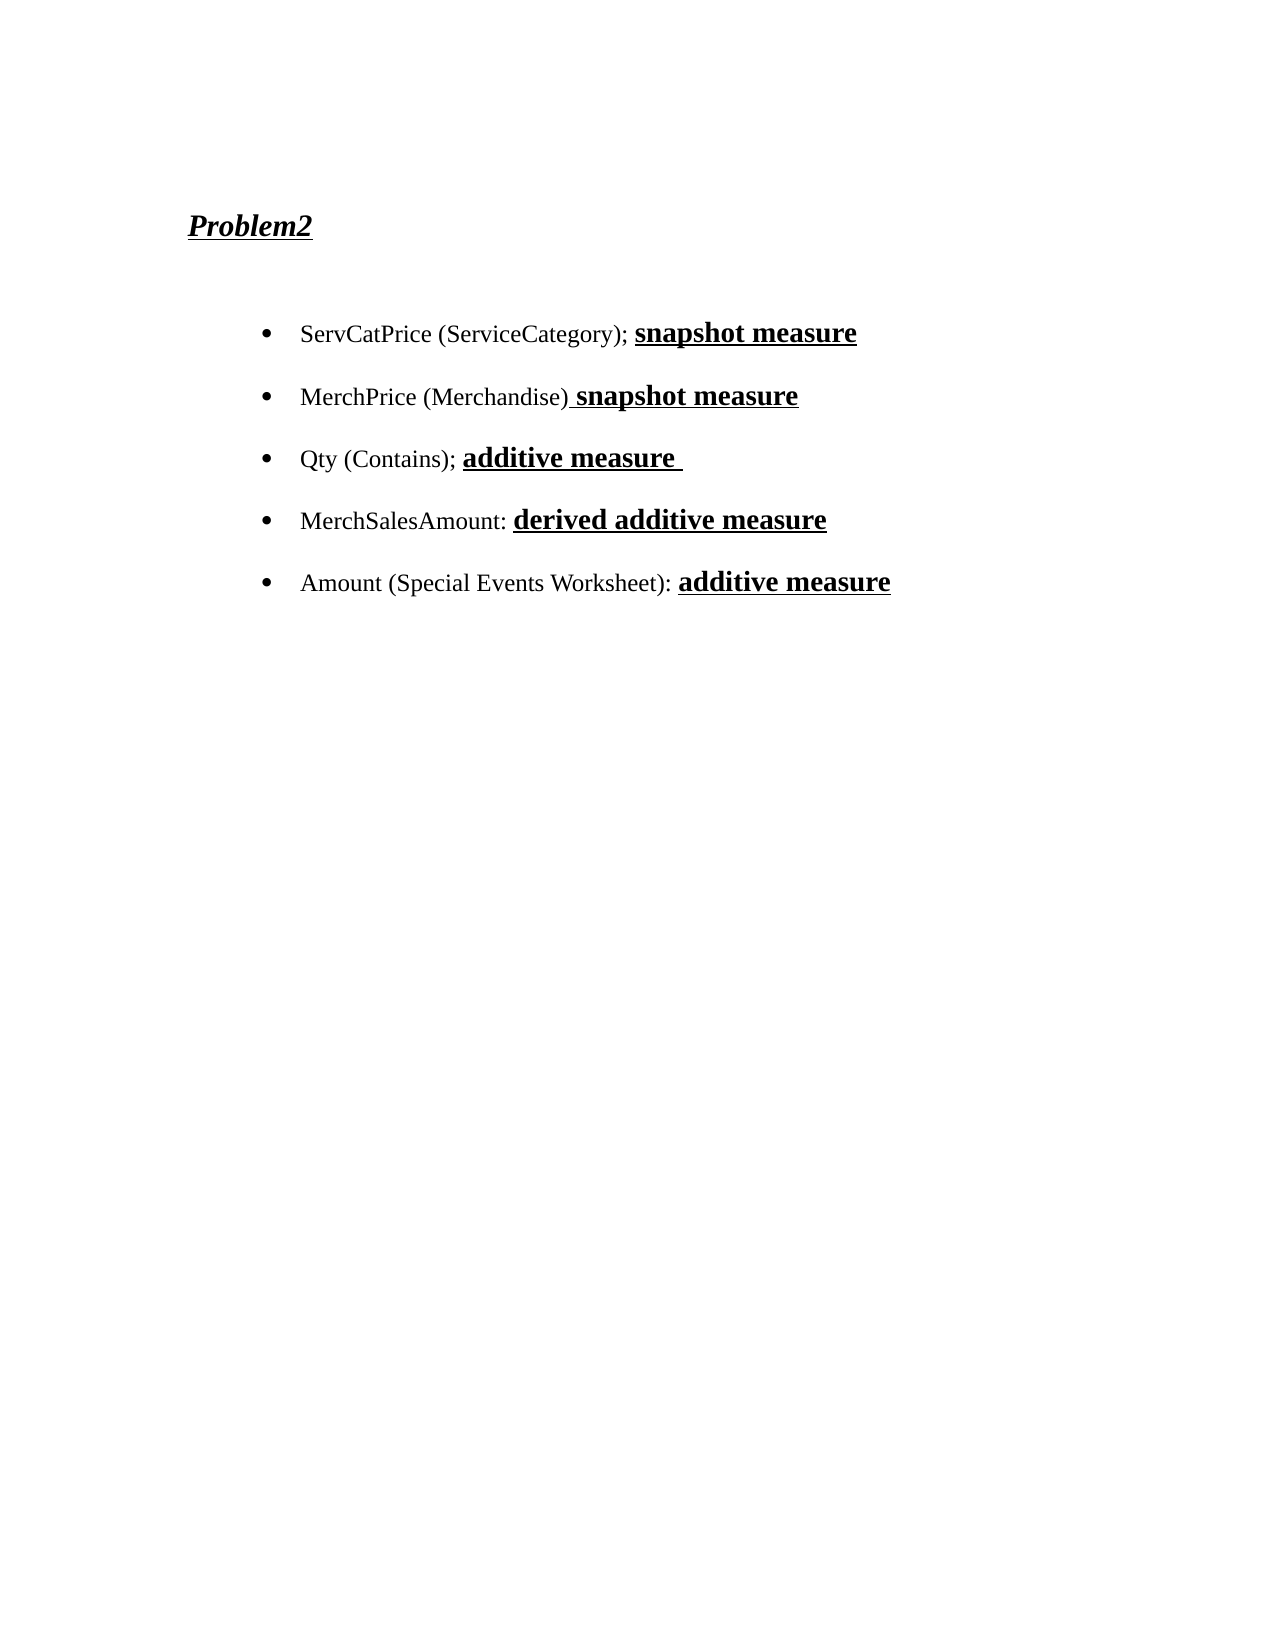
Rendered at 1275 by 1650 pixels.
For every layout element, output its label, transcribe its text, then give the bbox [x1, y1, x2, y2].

list ServCatPrice (ServiceCategory); snapshot measure [262, 315, 1162, 349]
list Qty (Contains); additive measure [262, 440, 1162, 473]
list MerchSalesAmount: derived additive measure [262, 502, 1162, 536]
text Problem2 [187, 207, 1162, 243]
list Amount (Special Events Worksheet): additive measure [262, 564, 1162, 598]
list MerchPrice (Merchandise) snapshot measure [262, 378, 1162, 411]
